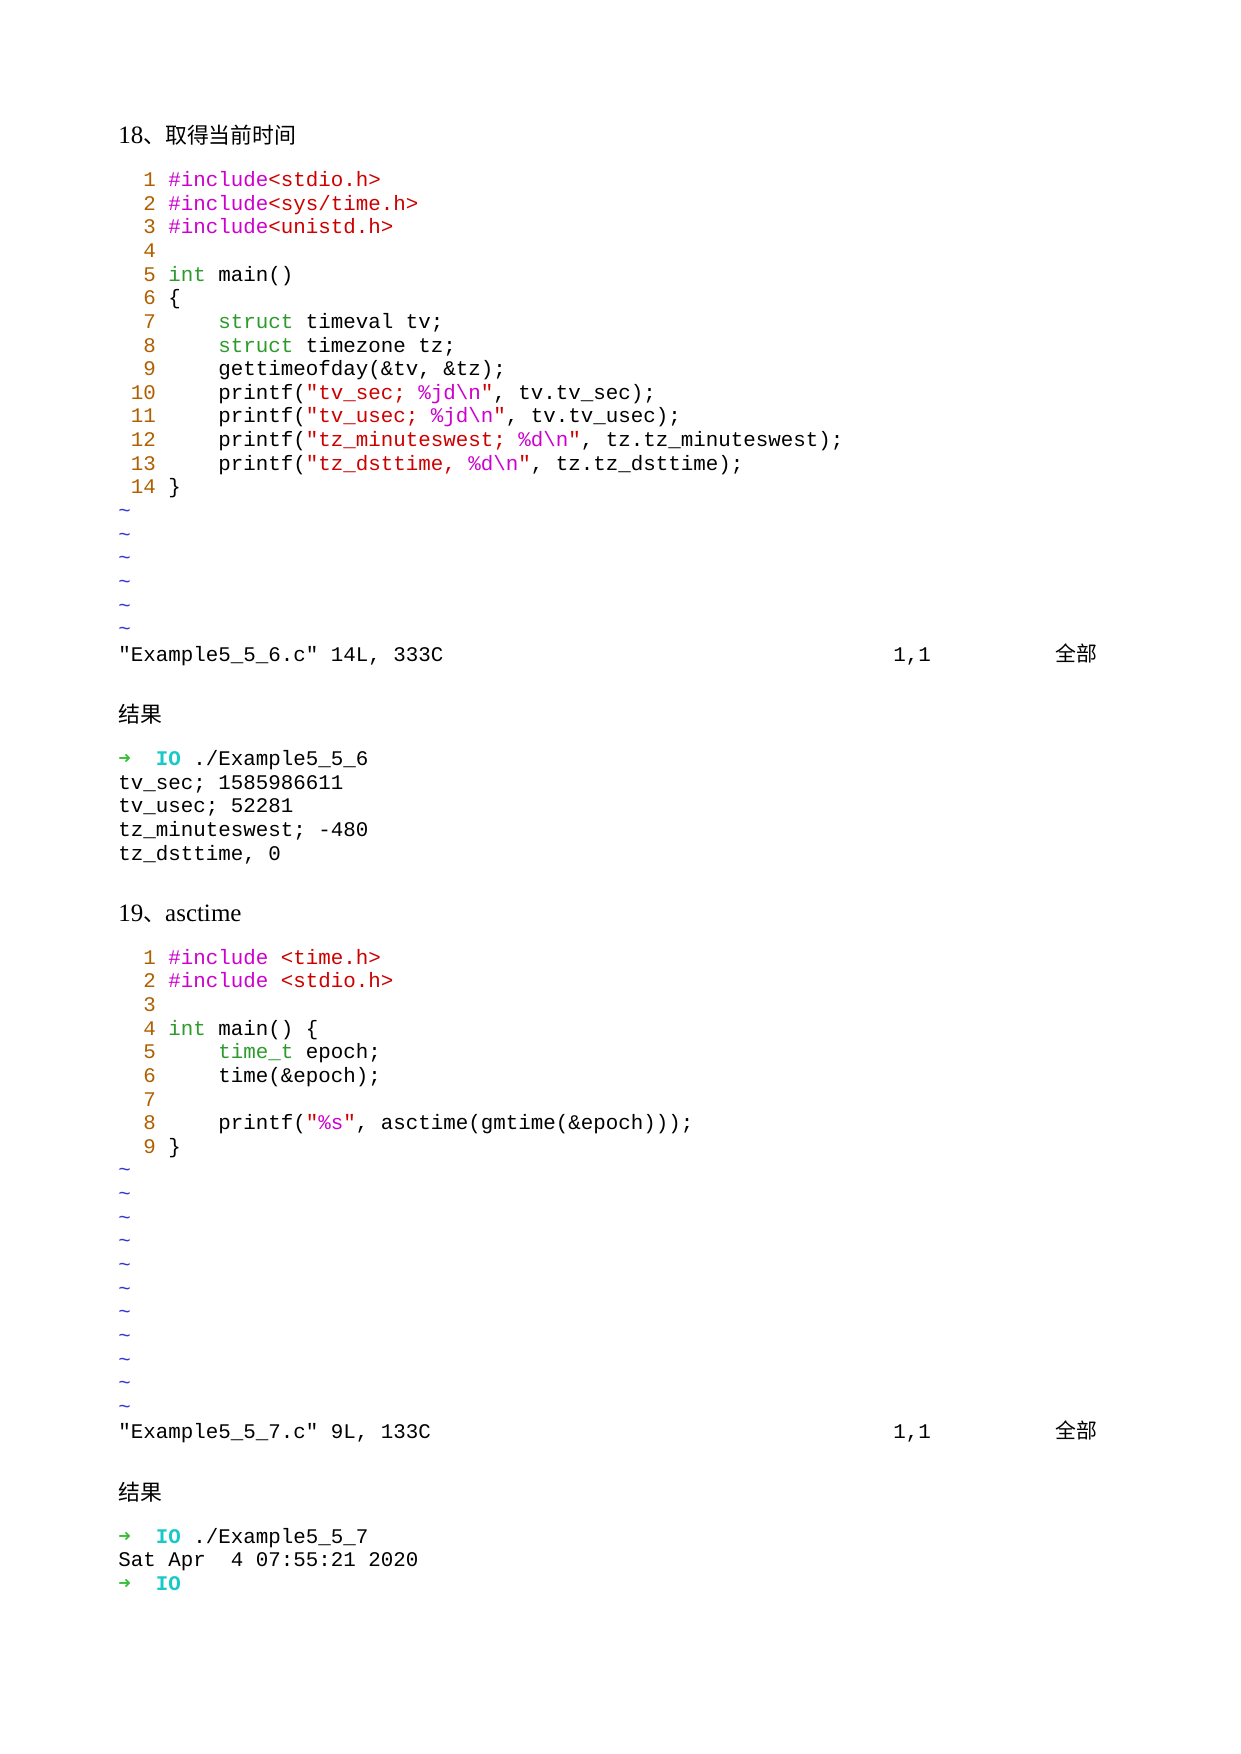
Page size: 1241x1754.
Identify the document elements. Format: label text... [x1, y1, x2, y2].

text ~ [118, 1396, 1122, 1419]
text 18、取得当前时间 [118, 118, 1122, 150]
text ➜ IO [118, 1573, 1122, 1597]
text Sat Apr 4 07:55:21 2020 [118, 1549, 1122, 1573]
text 6 time(&epoch); [118, 1065, 1122, 1088]
text 13 printf("tz_dsttime, %d\n", tz.tz_dsttime); [118, 453, 1122, 476]
text 2 #include<sys/time.h> [118, 193, 1122, 216]
text ~ [118, 1349, 1122, 1372]
text 7 struct timeval tv; [118, 311, 1122, 334]
text 9 gettimeofday(&tv, &tz); [118, 358, 1122, 382]
text 12 printf("tz_minuteswest; %d\n", tz.tz_minuteswest); [118, 429, 1122, 453]
text ~ [118, 1207, 1122, 1230]
text 19、asctime [118, 896, 1122, 927]
text 7 [118, 1088, 1122, 1112]
text tv_usec; 52281 [118, 795, 1122, 819]
text 8 printf("%s", asctime(gmtime(&epoch))); [118, 1112, 1122, 1136]
text ~ [118, 1325, 1122, 1349]
text tz_dsttime, 0 [118, 843, 1122, 866]
text 10 printf("tv_sec; %jd\n", tv.tv_sec); [118, 382, 1122, 406]
text "Example5_5_7.c" 9L, 133C 1,1 全部 [118, 1419, 1122, 1445]
text ~ [118, 1159, 1122, 1183]
text ~ [118, 1301, 1122, 1325]
text ~ [118, 1372, 1122, 1396]
text 11 printf("tv_usec; %jd\n", tv.tv_usec); [118, 406, 1122, 429]
text 9 } [118, 1136, 1122, 1159]
text tz_minuteswest; -480 [118, 819, 1122, 843]
text 8 struct timezone tz; [118, 334, 1122, 358]
text 2 #include <stdio.h> [118, 970, 1122, 994]
text tv_sec; 1585986611 [118, 772, 1122, 795]
text "Example5_5_6.c" 14L, 333C 1,1 全部 [118, 642, 1122, 668]
text 4 int main() { [118, 1018, 1122, 1041]
text 3 #include<unistd.h> [118, 216, 1122, 240]
text ~ [118, 547, 1122, 571]
text ➜ IO ./Example5_5_6 [118, 748, 1122, 772]
text 3 [118, 994, 1122, 1018]
text 6 { [118, 287, 1122, 311]
text 结果 [118, 1475, 1122, 1506]
text 1 #include <time.h> [118, 947, 1122, 970]
text 结果 [118, 697, 1122, 729]
text ~ [118, 618, 1122, 642]
text 4 [118, 240, 1122, 264]
text ~ [118, 1230, 1122, 1254]
text ~ [118, 1278, 1122, 1301]
text 1 #include<stdio.h> [118, 169, 1122, 193]
text 5 time_t epoch; [118, 1041, 1122, 1065]
text 14 } [118, 476, 1122, 500]
text ~ [118, 571, 1122, 595]
text ➜ IO ./Example5_5_7 [118, 1526, 1122, 1549]
text ~ [118, 524, 1122, 547]
text ~ [118, 500, 1122, 524]
text ~ [118, 1254, 1122, 1278]
text ~ [118, 1183, 1122, 1207]
text 5 int main() [118, 264, 1122, 287]
text ~ [118, 595, 1122, 618]
